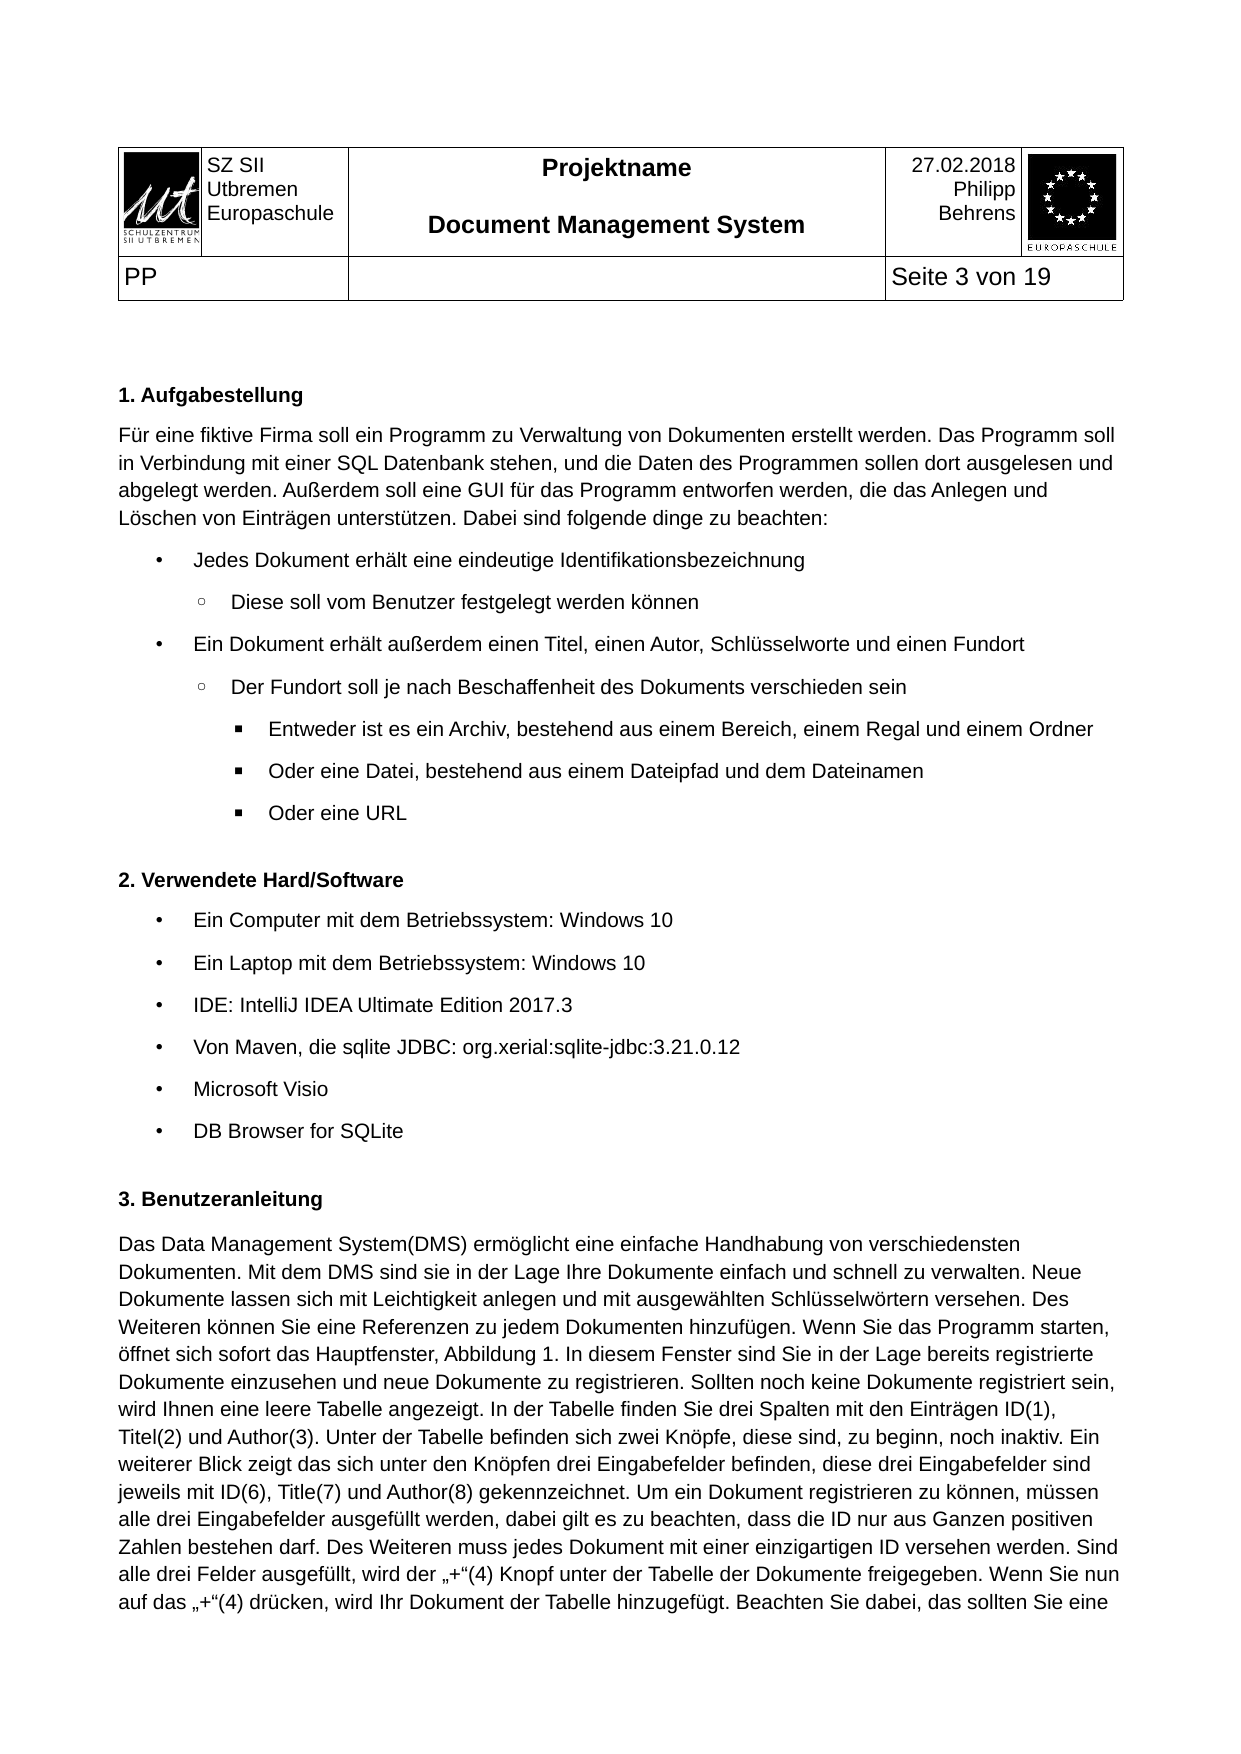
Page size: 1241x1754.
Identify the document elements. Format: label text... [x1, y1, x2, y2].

list Ein Dokument erhält außerdem einen Titel, einen Autor, Schlüsselworte und einen Fundort [156, 632, 1122, 656]
text Das Data Management System(DMS) ermöglicht eine einfache Handhabung von verschiedensten Dokumenten. Mit dem DMS sind sie in der Lage Ihre Dokumente einfach und schnell zu verwalten. Neue Dokumente lassen sich mit Leichtigkeit anlegen und mit ausgewählten Schlüsselwörtern versehen. Des Weiteren können Sie eine Referenzen zu jedem Dokumenten hinzufügen. Wenn Sie das Programm starten, öffnet sich sofort das Hauptfenster, Abbildung 1. In diesem Fenster sind Sie in der Lage bereits registrierte Dokumente einzusehen und neue Dokumente zu registrieren. Sollten noch keine Dokumente registriert sein, wird Ihnen eine leere Tabelle angezeigt. In der Tabelle finden Sie drei Spalten mit den Einträgen ID(1), Titel(2) und Author(3). Unter der Tabelle befinden sich zwei Knöpfe, diese sind, zu beginn, noch inaktiv. Ein weiterer Blick zeigt das sich unter den Knöpfen drei Eingabefelder befinden, diese drei Eingabefelder sind jeweils mit ID(6), Title(7) und Author(8) gekennzeichnet. Um ein Dokument registrieren zu können, müssen alle drei Eingabefelder ausgefüllt werden, dabei gilt es zu beachten, dass die ID nur aus Ganzen positiven Zahlen bestehen darf. Des Weiteren muss jedes Dokument mit einer einzigartigen ID versehen werden. Sind alle drei Felder ausgefüllt, wird der „+“(4) Knopf unter der Tabelle der Dokumente freigegeben. Wenn Sie nun auf das „+“(4) drücken, wird Ihr Dokument der Tabelle hinzugefügt. Beachten Sie dabei, das sollten Sie eine [118, 1232, 1122, 1614]
list Entweder ist es ein Archiv, bestehend aus einem Bereich, einem Regal und einem Ordner [231, 717, 1122, 741]
list Von Maven, die sqlite JDBC: org.xerial:sqlite-jdbc:3.21.0.12 [156, 1035, 1122, 1059]
list DB Browser for SQLite [156, 1119, 1122, 1143]
picture [1027, 152, 1117, 251]
list IDE: IntelliJ IDEA Ultimate Edition 2017.3 [156, 993, 1122, 1017]
list Microsoft Visio [156, 1077, 1122, 1101]
list Oder eine URL [231, 801, 1122, 825]
list Jedes Dokument erhält eine eindeutige Identifikationsbezeichnung [156, 548, 1122, 572]
list Diese soll vom Benutzer festgelegt werden können [193, 590, 1122, 614]
list Oder eine Datei, bestehend aus einem Dateipfad und dem Dateinamen [231, 759, 1122, 783]
subtitle 1. Aufgabestellung [118, 383, 1122, 407]
subtitle 3. Benutzeranleitung [118, 1186, 1122, 1210]
list Der Fundort soll je nach Beschaffenheit des Dokuments verschieden sein [193, 674, 1122, 698]
list Ein Computer mit dem Betriebssystem: Windows 10 [156, 908, 1122, 932]
subtitle 2. Verwendete Hard/Software [118, 868, 1122, 892]
list Ein Laptop mit dem Betriebssystem: Windows 10 [156, 950, 1122, 974]
text Für eine fiktive Firma soll ein Programm zu Verwaltung von Dokumenten erstellt werden. Das Programm soll in Verbindung mit einer SQL Datenbank stehen, und die Daten des Programmen sollen dort ausgelesen und abgelegt werden. Außerdem soll eine GUI für das Programm entworfen werden, die das Anlegen und Löschen von Einträgen unterstützen. Dabei sind folgende dinge zu beachten: [118, 423, 1122, 530]
picture [123, 152, 200, 243]
